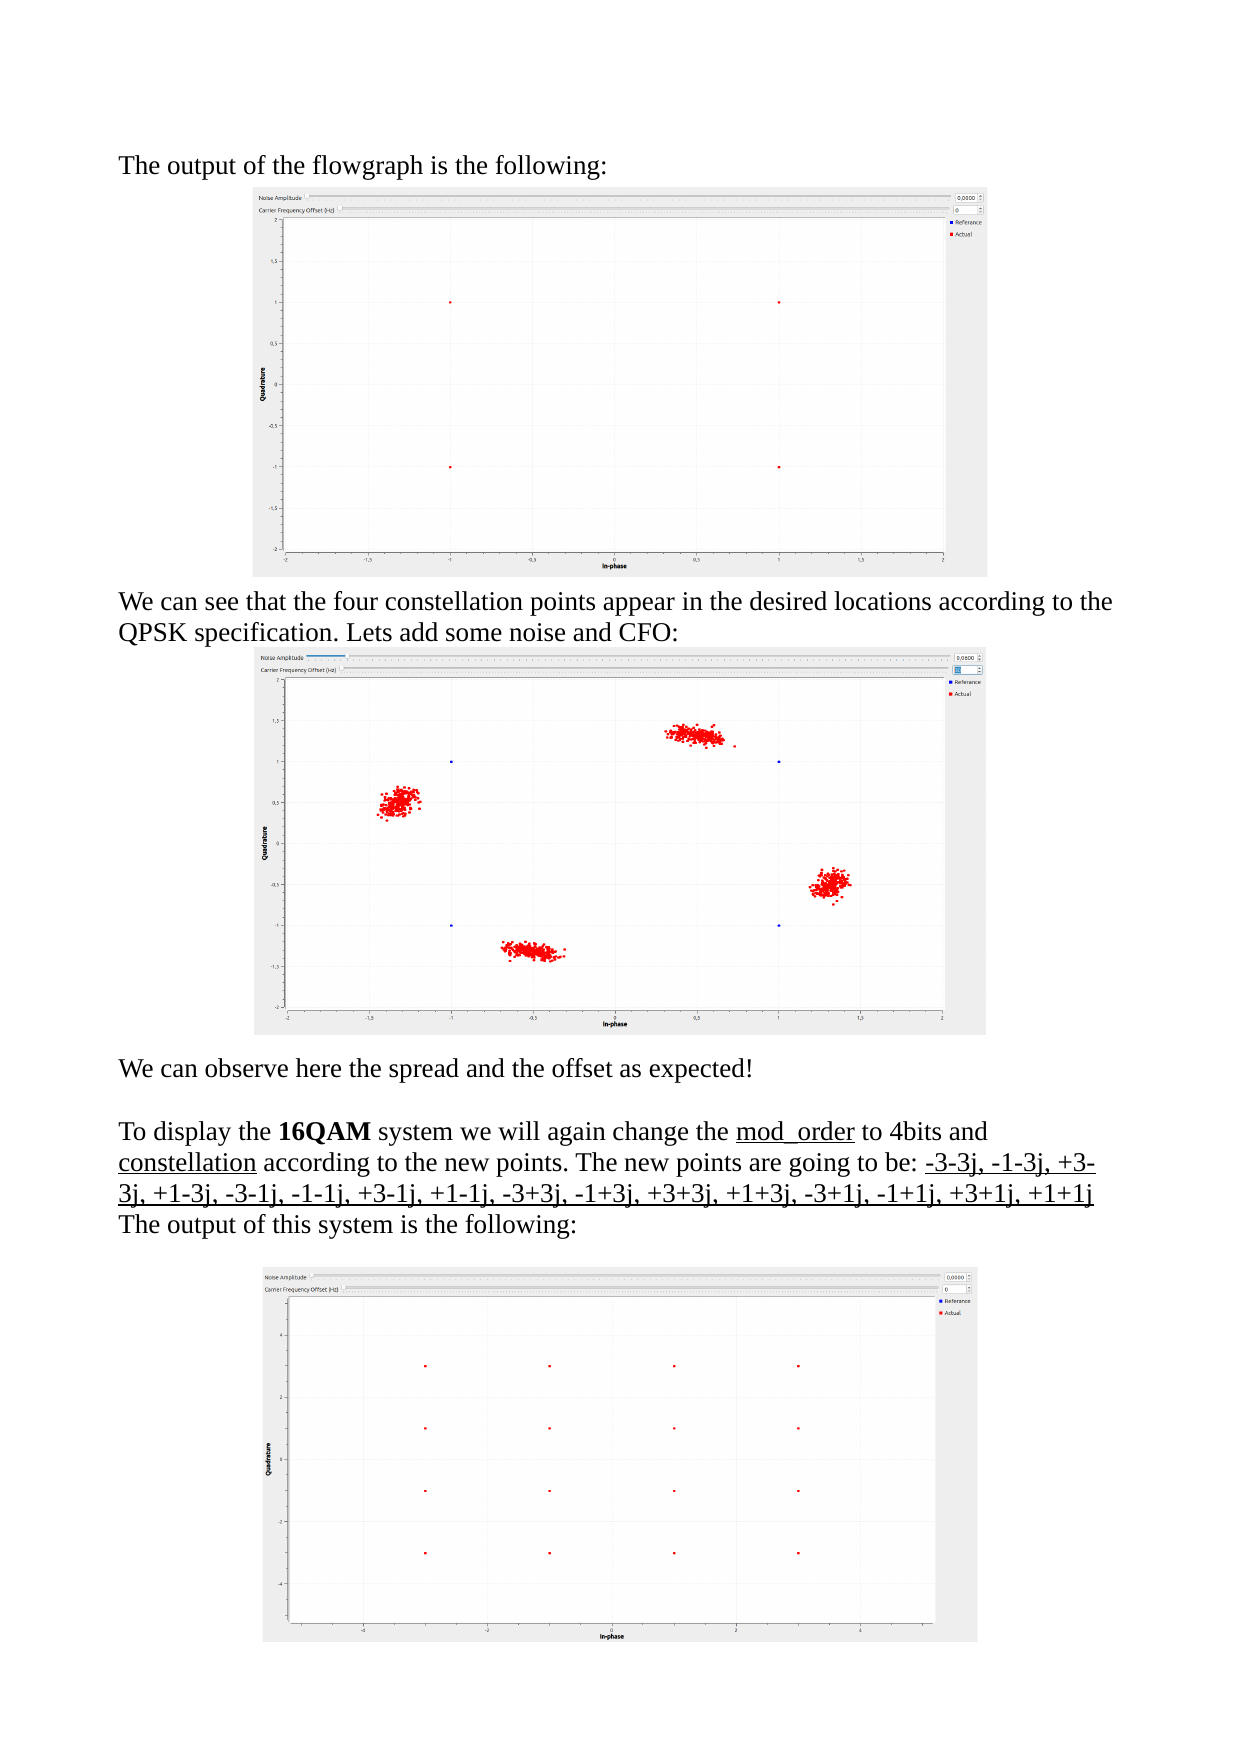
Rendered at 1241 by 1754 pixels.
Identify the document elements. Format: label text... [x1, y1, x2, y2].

text The output of the flowgraph is the following: [118, 149, 1122, 180]
text We can see that the four constellation points appear in the desired locations according to the QPSK specification. Lets add some noise and CFO: [118, 585, 1122, 648]
text To display the 16QAM system we will again change the mod_order to 4bits and constellation according to the new points. The new points are going to be: -3-3j, -1-3j, +3-3j, +1-3j, -3-1j, -1-1j, +3-1j, +1-1j, -3+3j, -1+3j, +3+3j, +1+3j, -3+1j, -1+1j, +3+1j, +1+1j [118, 1115, 1122, 1208]
picture [252, 187, 988, 577]
text We can observe here the spread and the offset as expected! [118, 1052, 1122, 1084]
text The output of this system is the following: [118, 1208, 1122, 1239]
picture [262, 1267, 978, 1642]
picture [254, 647, 987, 1035]
